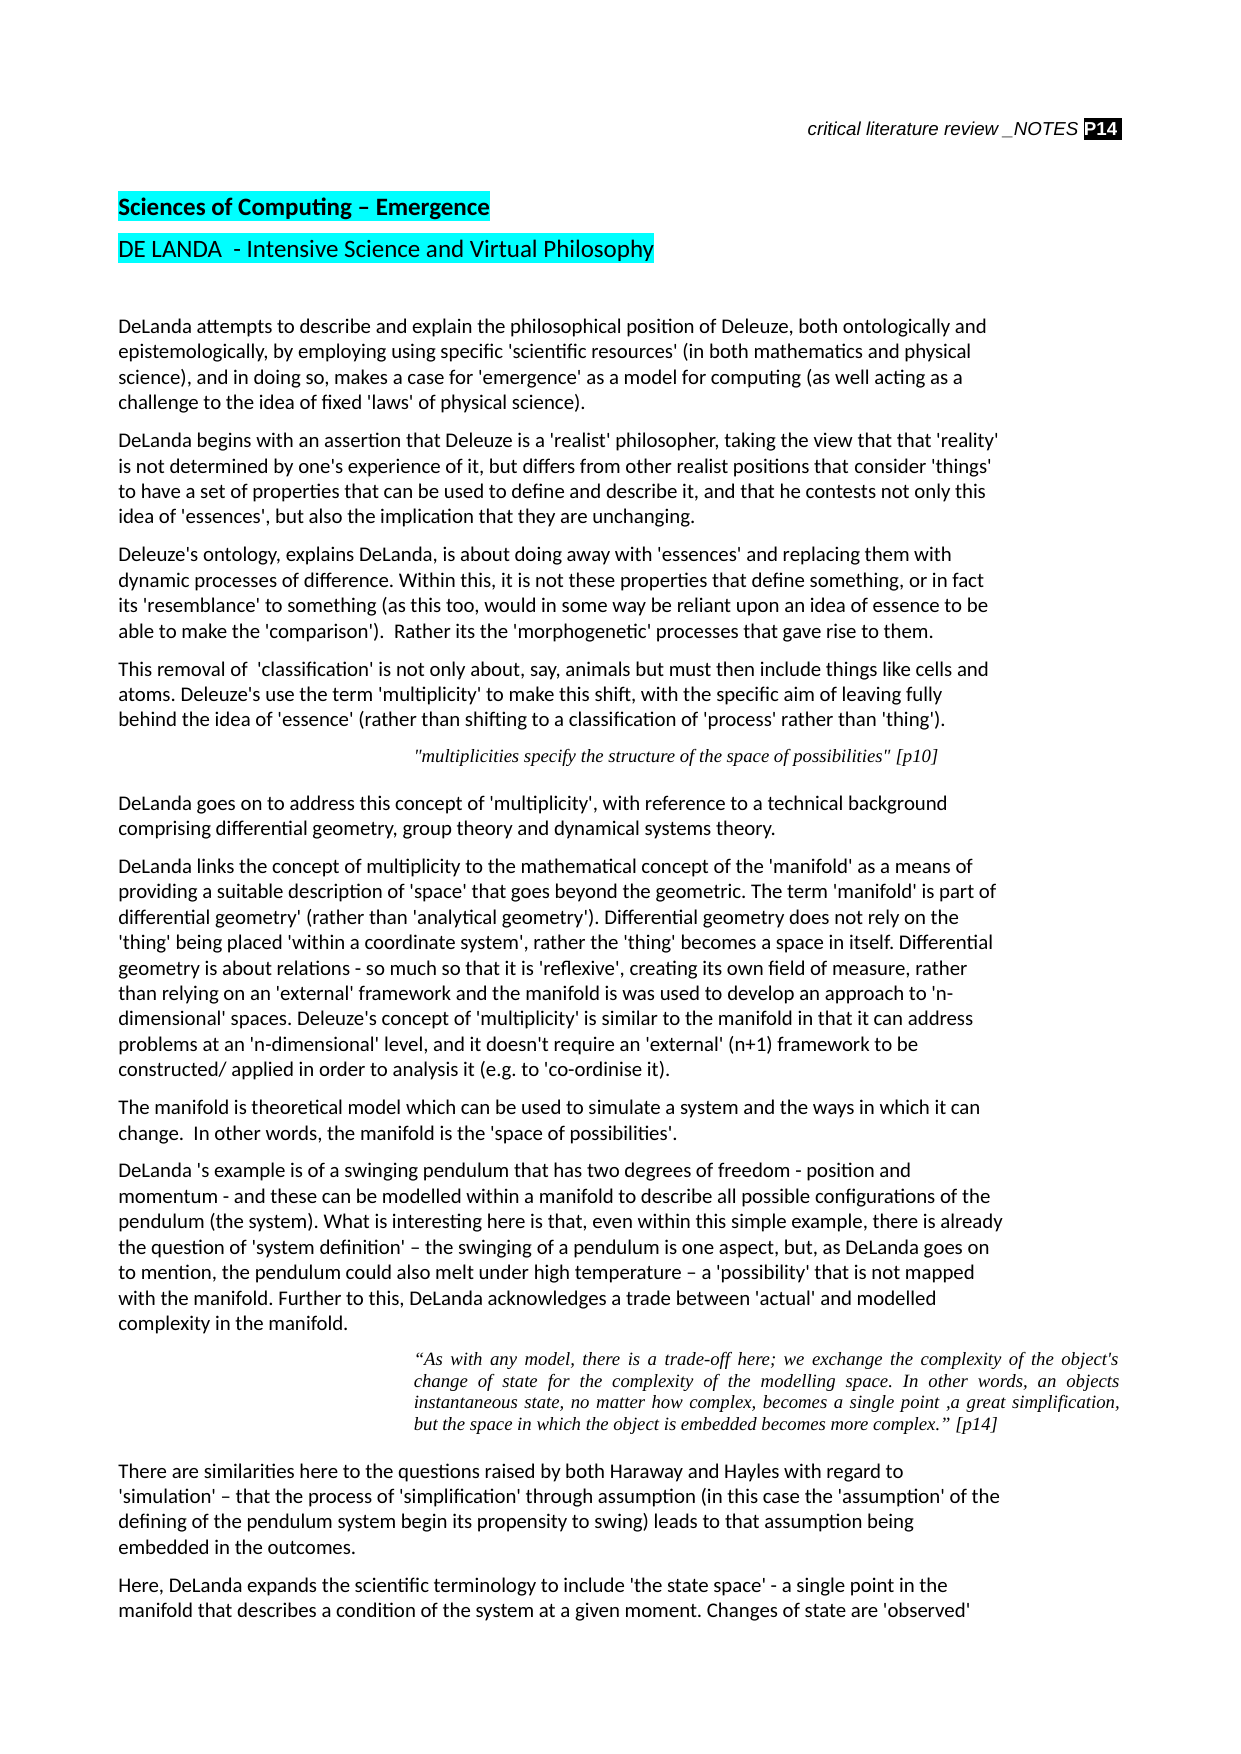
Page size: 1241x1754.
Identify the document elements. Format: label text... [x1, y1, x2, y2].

title DE LANDA - Intensive Science and Virtual Philosophy [118, 233, 1004, 263]
text DeLanda links the concept of multiplicity to the mathematical concept of the 'manifold' as a means of providing a suitable description of 'space' that goes beyond the geometric. The term 'manifold' is part of differential geometry' (rather than 'analytical geometry'). Differential geometry does not rely on the 'thing' being placed 'within a coordinate system', rather the 'thing' becomes a space in itself. Differential geometry is about relations - so much so that it is 'reflexive', creating its own field of measure, rather than relying on an 'external' framework and the manifold is was used to develop an approach to 'n-dimensional' spaces. Deleuze's concept of 'multiplicity' is similar to the manifold in that it can address problems at an 'n-dimensional' level, and it doesn't require an 'external' (n+1) framework to be constructed/ applied in order to analysis it (e.g. to 'co-ordinise it). [118, 853, 1004, 1082]
text DeLanda attempts to describe and explain the philosophical position of Deleuze, both ontologically and epistemologically, by employing using specific 'scientific resources' (in both mathematics and physical science), and in doing so, makes a case for 'emergence' as a model for computing (as well acting as a challenge to the idea of fixed 'laws' of physical science). [118, 313, 1004, 415]
text Here, DeLanda expands the scientific terminology to include 'the state space' - a single point in the manifold that describes a condition of the system at a given moment. Changes of state are 'observed' [118, 1572, 1004, 1623]
text DeLanda begins with an assertion that Deleuze is a 'realist' philosopher, taking the view that that 'reality' is not determined by one's experience of it, but differs from other realist positions that consider 'things' to have a set of properties that can be used to define and describe it, and that he contests not only this idea of 'essences', but also the implication that they are unchanging. [118, 427, 1004, 529]
text This removal of 'classification' is not only about, say, animals but must then include things like cells and atoms. Deleuze's use the term 'multiplicity' to make this shift, with the specific aim of leaving fully behind the idea of 'essence' (rather than shifting to a classification of 'process' rather than 'thing'). [118, 656, 1004, 732]
text “As with any model, there is a trade-off here; we exchange the complexity of the object's change of state for the complexity of the modelling space. In other words, an objects instantaneous state, no matter how complex, becomes a single point ,a great simplification, but the space in which the object is embedded becomes more complex.” [p14] [413, 1348, 1122, 1434]
text Deleuze's ontology, explains DeLanda, is about doing away with 'essences' and replacing them with dynamic processes of difference. Within this, it is not these properties that define something, or in fact its 'resemblance' to something (as this too, would in some way be reliant upon an idea of essence to be able to make the 'comparison'). Rather its the 'morphogenetic' processes that gave rise to them. [118, 542, 1004, 643]
title Sciences of Computing – Emergence [118, 191, 1004, 221]
text There are similarities here to the questions raised by both Haraway and Hayles with regard to 'simulation' – that the process of 'simplification' through assumption (in this case the 'assumption' of the defining of the pendulum system begin its propensity to swing) leads to that assumption being embedded in the outcomes. [118, 1458, 1004, 1559]
text DeLanda 's example is of a swinging pendulum that has two degrees of freedom - position and momentum - and these can be modelled within a manifold to describe all possible configurations of the pendulum (the system). What is interesting here is that, even within this simple example, there is already the question of 'system definition' – the swinging of a pendulum is one aspect, but, as DeLanda goes on to mention, the pendulum could also melt under high temperature – a 'possibility' that is not mapped with the manifold. Further to this, DeLanda acknowledges a trade between 'actual' and modelled complexity in the manifold. [118, 1158, 1004, 1336]
text "multiplicities specify the structure of the space of possibilities" [p10] [413, 744, 1122, 766]
text The manifold is theoretical model which can be used to simulate a system and the ways in which it can change. In other words, the manifold is the 'space of possibilities'. [118, 1094, 1004, 1145]
text DeLanda goes on to address this concept of 'multiplicity', with reference to a technical background comprising differential geometry, group theory and dynamical systems theory. [118, 790, 1004, 841]
